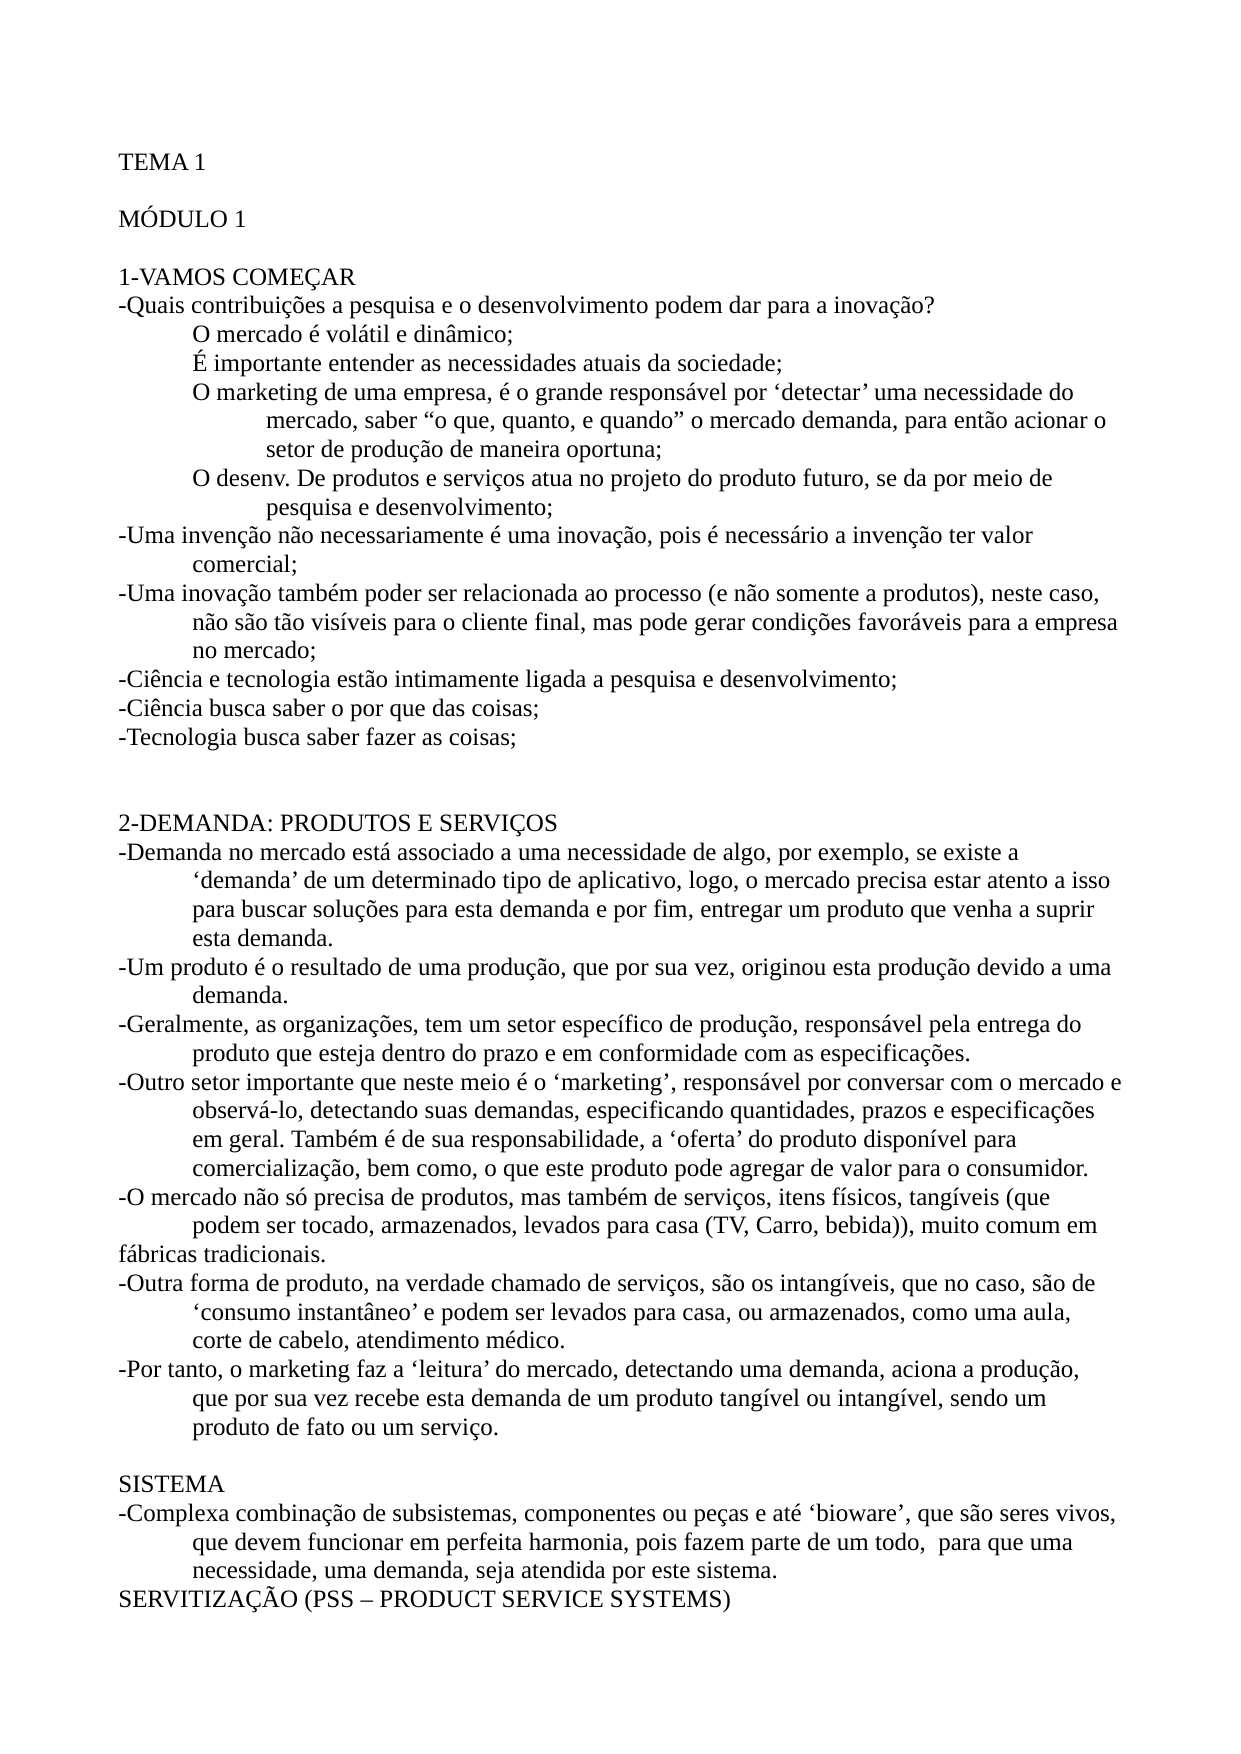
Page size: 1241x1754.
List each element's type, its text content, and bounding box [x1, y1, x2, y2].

text SERVITIZAÇÃO (PSS – PRODUCT SERVICE SYSTEMS) [118, 1584, 1122, 1613]
text -Demanda no mercado está associado a uma necessidade de algo, por exemplo, se existe a ‘demanda’ de um determinado tipo de aplicativo, logo, o mercado precisa estar atento a isso para buscar soluções para esta demanda e por fim, entregar um produto que venha a suprir esta demanda. [118, 837, 1122, 952]
text SISTEMA [118, 1469, 1122, 1498]
text -Ciência e tecnologia estão intimamente ligada a pesquisa e desenvolvimento; [118, 664, 1122, 693]
text 1-VAMOS COMEÇAR [118, 262, 1122, 291]
text -Outro setor importante que neste meio é o ‘marketing’, responsável por conversar com o mercado e observá-lo, detectando suas demandas, especificando quantidades, prazos e especificações em geral. Também é de sua responsabilidade, a ‘oferta’ do produto disponível para comercialização, bem como, o que este produto pode agregar de valor para o consumidor. [118, 1067, 1122, 1182]
text MÓDULO 1 [118, 204, 1122, 233]
text É importante entender as necessidades atuais da sociedade; [118, 348, 1122, 377]
text -Geralmente, as organizações, tem um setor específico de produção, responsável pela entrega do produto que esteja dentro do prazo e em conformidade com as especificações. [118, 1009, 1122, 1067]
text -Tecnologia busca saber fazer as coisas; [118, 722, 1122, 751]
text -Uma invenção não necessariamente é uma inovação, pois é necessário a invenção ter valor comercial; [118, 521, 1122, 578]
text O desenv. De produtos e serviços atua no projeto do produto futuro, se da por meio de pesquisa e desenvolvimento; [118, 463, 1122, 521]
text -Uma inovação também poder ser relacionada ao processo (e não somente a produtos), neste caso, não são tão visíveis para o cliente final, mas pode gerar condições favoráveis para a empresa no mercado; [118, 578, 1122, 664]
text -Um produto é o resultado de uma produção, que por sua vez, originou esta produção devido a uma demanda. [118, 952, 1122, 1009]
text TEMA 1 [118, 147, 1122, 176]
text -O mercado não só precisa de produtos, mas também de serviços, itens físicos, tangíveis (que podem ser tocado, armazenados, levados para casa (TV, Carro, bebida)), muito comum em fábricas tradicionais. [118, 1182, 1122, 1268]
text O mercado é volátil e dinâmico; [118, 319, 1122, 348]
text 2-DEMANDA: PRODUTOS E SERVIÇOS [118, 808, 1122, 837]
text -Quais contribuições a pesquisa e o desenvolvimento podem dar para a inovação? [118, 291, 1122, 319]
text O marketing de uma empresa, é o grande responsável por ‘detectar’ uma necessidade do mercado, saber “o que, quanto, e quando” o mercado demanda, para então acionar o setor de produção de maneira oportuna; [118, 377, 1122, 463]
text -Outra forma de produto, na verdade chamado de serviços, são os intangíveis, que no caso, são de ‘consumo instantâneo’ e podem ser levados para casa, ou armazenados, como uma aula, corte de cabelo, atendimento médico. [118, 1268, 1122, 1354]
text -Complexa combinação de subsistemas, componentes ou peças e até ‘bioware’, que são seres vivos, que devem funcionar em perfeita harmonia, pois fazem parte de um todo, para que uma necessidade, uma demanda, seja atendida por este sistema. [118, 1498, 1122, 1584]
text -Ciência busca saber o por que das coisas; [118, 693, 1122, 722]
text -Por tanto, o marketing faz a ‘leitura’ do mercado, detectando uma demanda, aciona a produção, que por sua vez recebe esta demanda de um produto tangível ou intangível, sendo um produto de fato ou um serviço. [118, 1354, 1122, 1441]
